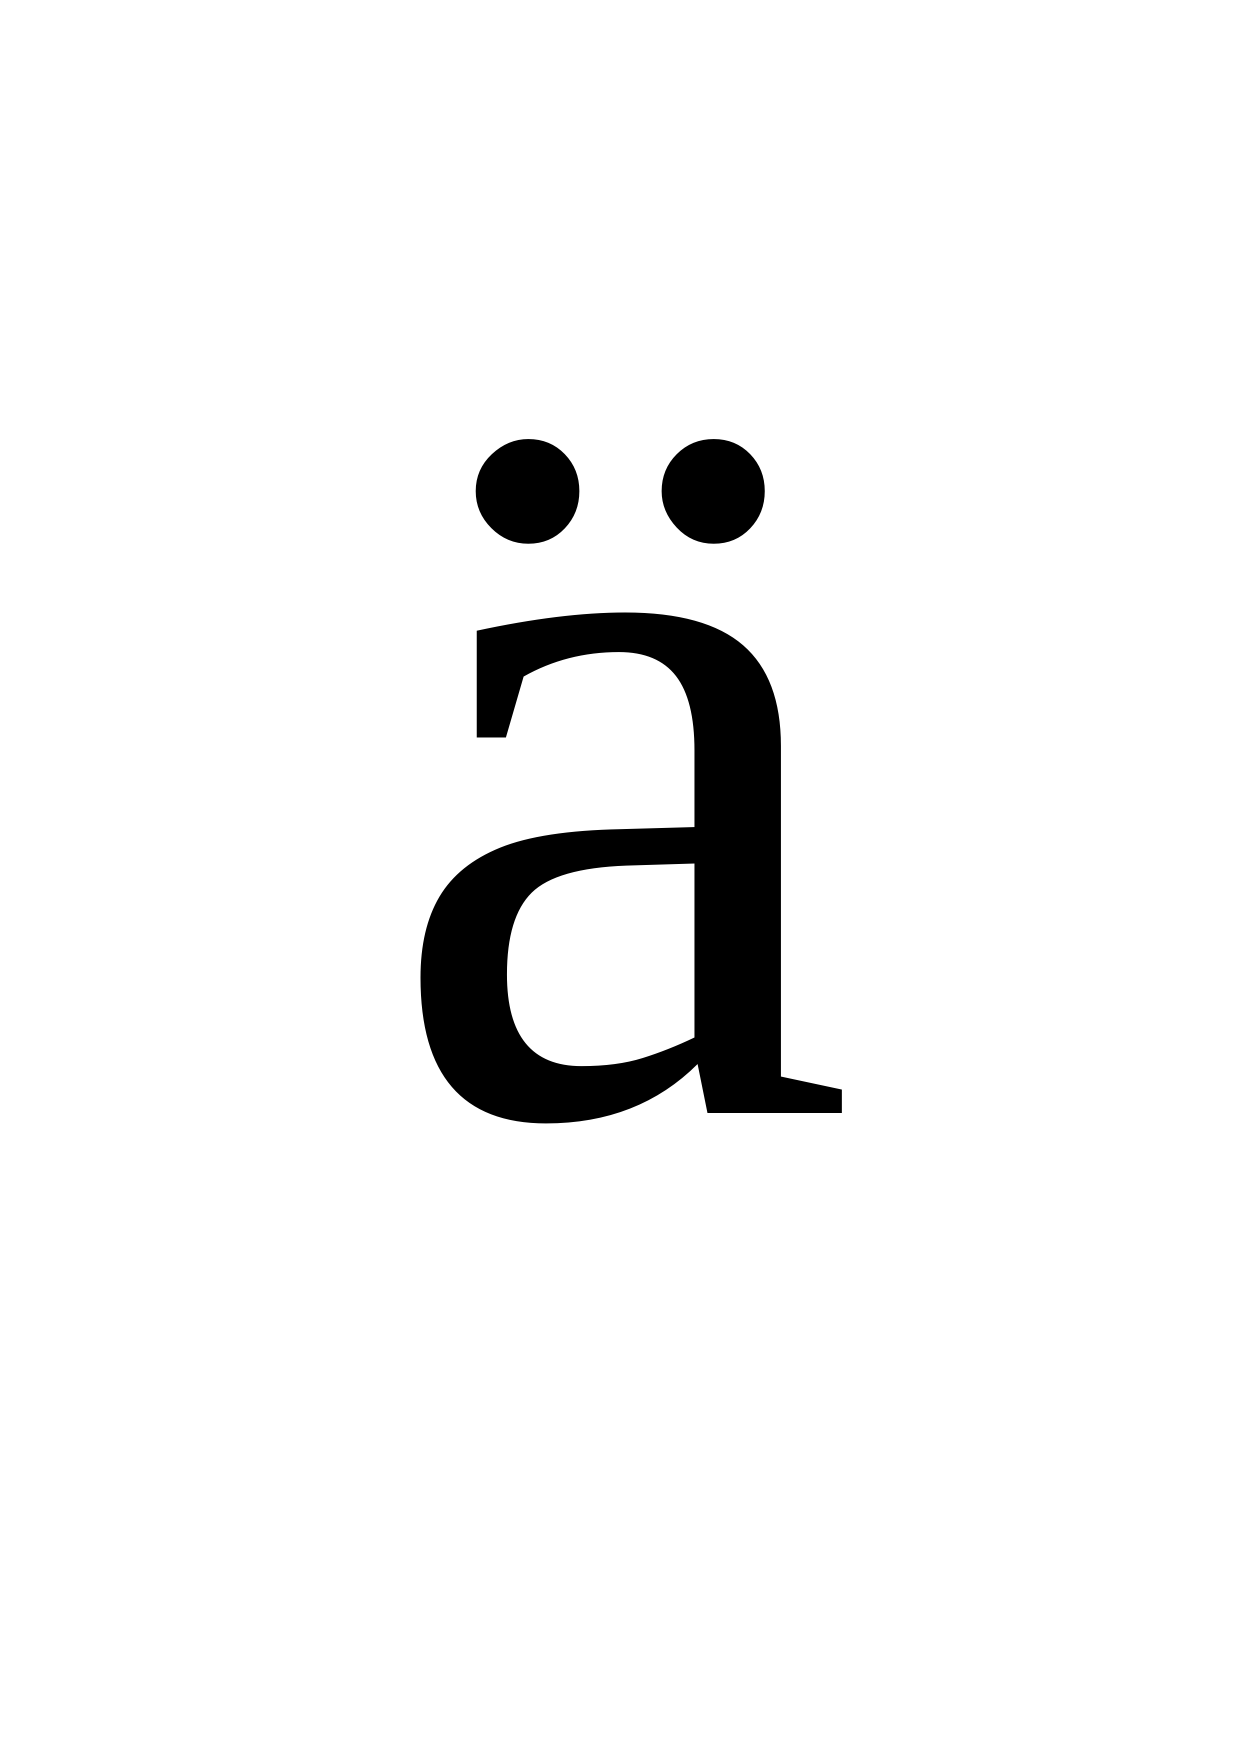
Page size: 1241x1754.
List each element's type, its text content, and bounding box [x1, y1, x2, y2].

text ä [118, 118, 1122, 1345]
